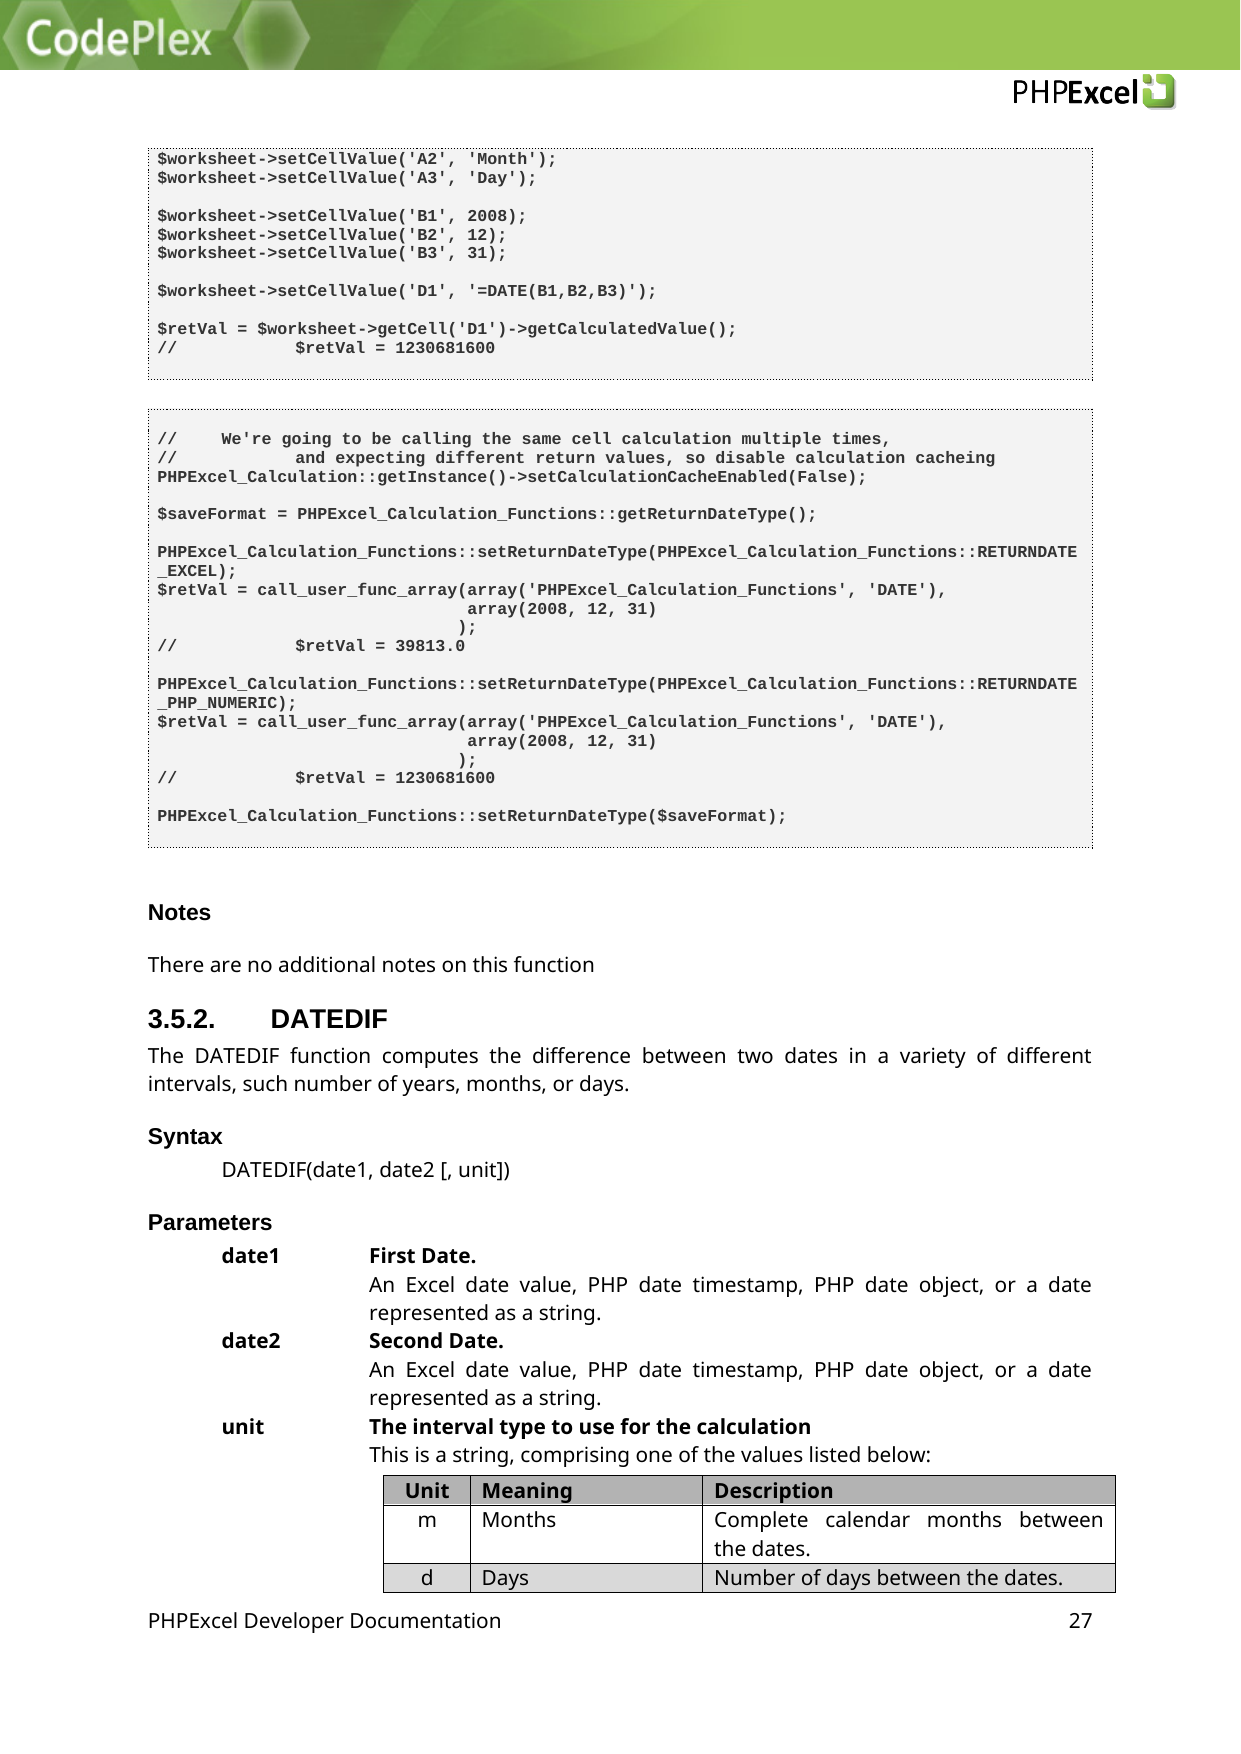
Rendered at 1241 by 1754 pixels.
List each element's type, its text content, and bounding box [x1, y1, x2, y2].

text $worksheet->setCellValue('A2', 'Month'); [148, 148, 1093, 166]
text // $retVal = 1230681600 [148, 767, 1093, 786]
text unit The interval type to use for the calculation [221, 1412, 1093, 1440]
text DATEDIF(date1, date2 [, unit]) [221, 1155, 1093, 1184]
text array(2008, 12, 31) [148, 729, 1093, 748]
text // $retVal = 1230681600 [148, 336, 1093, 355]
text PHPExcel_Calculation_Functions::setReturnDateType(PHPExcel_Calculation_Functions::RETURNDATE_PHP_NUMERIC); [148, 672, 1093, 710]
text PHPExcel_Calculation::getInstance()->setCalculationCacheEnabled(False); [148, 465, 1093, 484]
table_cell m [384, 1506, 470, 1562]
table_header Description [703, 1476, 1115, 1504]
table_cell Number of days between the dates. [703, 1564, 1115, 1592]
text $retVal = call_user_func_array(array('PHPExcel_Calculation_Functions', 'DATE'), [148, 710, 1093, 729]
text $saveFormat = PHPExcel_Calculation_Functions::getReturnDateType(); [148, 503, 1093, 522]
text $worksheet->setCellValue('B1', 2008); [148, 204, 1093, 223]
text $worksheet->setCellValue('B2', 12); [148, 223, 1093, 242]
text An Excel date value, PHP date timestamp, PHP date object, or a date represented as a string. [369, 1270, 1093, 1327]
subtitle Notes [148, 898, 1093, 925]
text $worksheet->setCellValue('D1', '=DATE(B1,B2,B3)'); [148, 279, 1093, 298]
table_cell Days [471, 1564, 702, 1592]
text There are no additional notes on this function [148, 950, 1093, 978]
table_header Meaning [471, 1476, 702, 1504]
text // $retVal = 39813.0 [148, 635, 1093, 654]
text $retVal = call_user_func_array(array('PHPExcel_Calculation_Functions', 'DATE'), [148, 578, 1093, 597]
text // We're going to be calling the same cell calculation multiple times, [148, 427, 1093, 446]
text The DATEDIF function computes the difference between two dates in a variety of different intervals, such number of years, months, or days. [148, 1041, 1093, 1098]
text This is a string, comprising one of the values listed below: [369, 1440, 1093, 1469]
text $worksheet->setCellValue('B3', 31); [148, 242, 1093, 261]
text // and expecting different return values, so disable calculation cacheing [148, 446, 1093, 465]
text ); [148, 748, 1093, 767]
text $worksheet->setCellValue('A3', 'Day'); [148, 166, 1093, 185]
text An Excel date value, PHP date timestamp, PHP date object, or a date represented as a string. [369, 1355, 1093, 1412]
text array(2008, 12, 31) [148, 597, 1093, 616]
text PHPExcel_Calculation_Functions::setReturnDateType($saveFormat); [148, 804, 1093, 823]
subtitle DATEDIF [148, 1003, 1093, 1034]
subtitle Syntax [148, 1123, 1093, 1149]
text PHPExcel_Calculation_Functions::setReturnDateType(PHPExcel_Calculation_Functions::RETURNDATE_EXCEL); [148, 541, 1093, 578]
table_cell Complete calendar months between the dates. [703, 1506, 1115, 1562]
subtitle Parameters [148, 1209, 1093, 1235]
table_cell d [384, 1564, 470, 1592]
table_header Unit [384, 1476, 470, 1504]
text date2 Second Date. [221, 1327, 1093, 1355]
text ); [148, 616, 1093, 635]
text date1 First Date. [221, 1241, 1093, 1270]
table_cell Months [471, 1506, 702, 1562]
text $retVal = $worksheet->getCell('D1')->getCalculatedValue(); [148, 317, 1093, 336]
